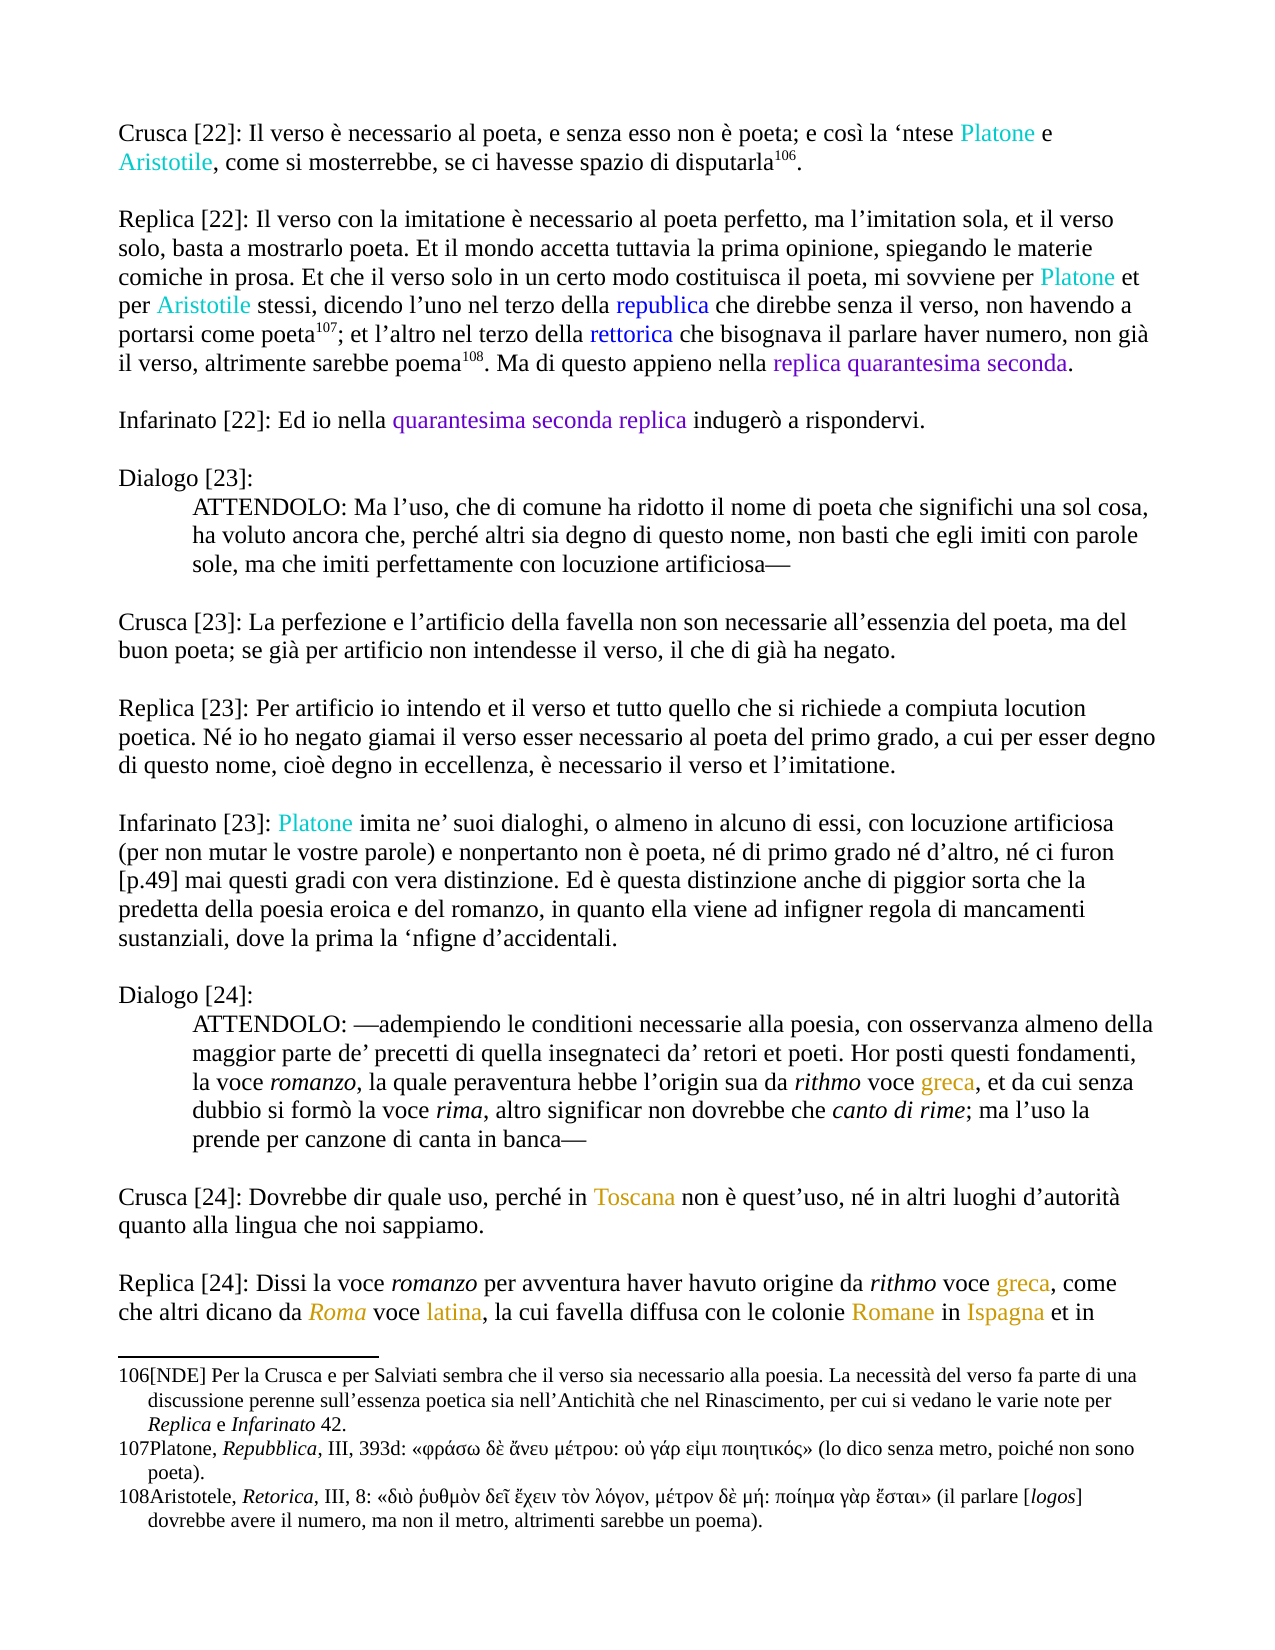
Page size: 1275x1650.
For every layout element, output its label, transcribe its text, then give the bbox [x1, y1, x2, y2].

text Aristotele, Retorica, III, 8: «διὸ ῥυθμὸν δεῖ ἔχειν τὸν λόγον, μέτρον δὲ μή: ποίημα γὰρ ἔσται» (il parlare [logos] dovrebbe avere il numero, ma non il metro, altrimenti sarebbe un poema). [118, 1484, 1157, 1532]
text Crusca [23]: La perfezione e l’artificio della favella non son necessarie all’essenzia del poeta, ma del buon poeta; se già per artificio non intendesse il verso, il che di già ha negato. [118, 607, 1157, 664]
text Replica [22]: Il verso con la imitatione è necessario al poeta perfetto, ma l’imitation sola, et il verso solo, basta a mostrarlo poeta. Et il mondo accetta tuttavia la prima opinione, spiegando le materie comiche in prosa. Et che il verso solo in un certo modo costituisca il poeta, mi sovviene per Platone et per Aristotile stessi, dicendo l’uno nel terzo della republica che direbbe senza il verso, non havendo a portarsi come poeta; et l’altro nel terzo della rettorica che bisognava il parlare haver numero, non già il verso, altrimente sarebbe poema. Ma di questo appieno nella replica quarantesima seconda. [118, 204, 1157, 377]
text Replica [24]: Dissi la voce romanzo per avventura haver havuto origine da rithmo voce greca, come che altri dicano da Roma voce latina, la cui favella diffusa con le colonie Romane in Ispagna et in [118, 1268, 1157, 1326]
text Crusca [24]: Dovrebbe dir quale uso, perché in Toscana non è quest’uso, né in altri luoghi d’autorità quanto alla lingua che noi sappiamo. [118, 1182, 1157, 1239]
text Infarinato [23]: Platone imita ne’ suoi dialoghi, o almeno in alcuno di essi, con locuzione artificiosa (per non mutar le vostre parole) e nonpertanto non è poeta, né di primo grado né d’altro, né ci furon [p.49] mai questi gradi con vera distinzione. Ed è questa distinzione anche di piggior sorta che la predetta della poesia eroica e del romanzo, in quanto ella viene ad infigner regola di mancamenti sustanziali, dove la prima la ‘nfigne d’accidentali. [118, 808, 1157, 952]
text ATTENDOLO: Ma l’uso, che di comune ha ridotto il nome di poeta che significhi una sol cosa, ha voluto ancora che, perché altri sia degno di questo nome, non basti che egli imiti con parole sole, ma che imiti perfettamente con locuzione artificiosa— [192, 492, 1157, 578]
text Replica [23]: Per artificio io intendo et il verso et tutto quello che si richiede a compiuta locution poetica. Né io ho negato giamai il verso esser necessario al poeta del primo grado, a cui per esser degno di questo nome, cioè degno in eccellenza, è necessario il verso et l’imitatione. [118, 693, 1157, 779]
text Platone, Repubblica, III, 393d: «φράσω δὲ ἄνευ μέτρου: οὐ γάρ εἰμι ποιητικός» (lo dico senza metro, poiché non sono poeta). [118, 1436, 1157, 1484]
text Infarinato [22]: Ed io nella quarantesima seconda replica indugerò a rispondervi. [118, 406, 1157, 434]
text [NDE] Per la Crusca e per Salviati sembra che il verso sia necessario alla poesia. La necessità del verso fa parte di una discussione perenne sull’essenza poetica sia nell’Antichità che nel Rinascimento, per cui si vedano le varie note per Replica e Infarinato 42. [118, 1363, 1157, 1436]
text ATTENDOLO: —adempiendo le conditioni necessarie alla poesia, con osservanza almeno della maggior parte de’ precetti di quella insegnateci da’ retori et poeti. Hor posti questi fondamenti, la voce romanzo, la quale peraventura hebbe l’origin sua da rithmo voce greca, et da cui senza dubbio si formò la voce rima, altro significar non dovrebbe che canto di rime; ma l’uso la prende per canzone di canta in banca— [192, 1009, 1157, 1153]
text Dialogo [23]: [118, 463, 1157, 492]
text Dialogo [24]: [118, 981, 1157, 1009]
text Crusca [22]: Il verso è necessario al poeta, e senza esso non è poeta; e così la ‘ntese Platone e Aristotile, come si mosterrebbe, se ci havesse spazio di disputarla. [118, 118, 1157, 176]
